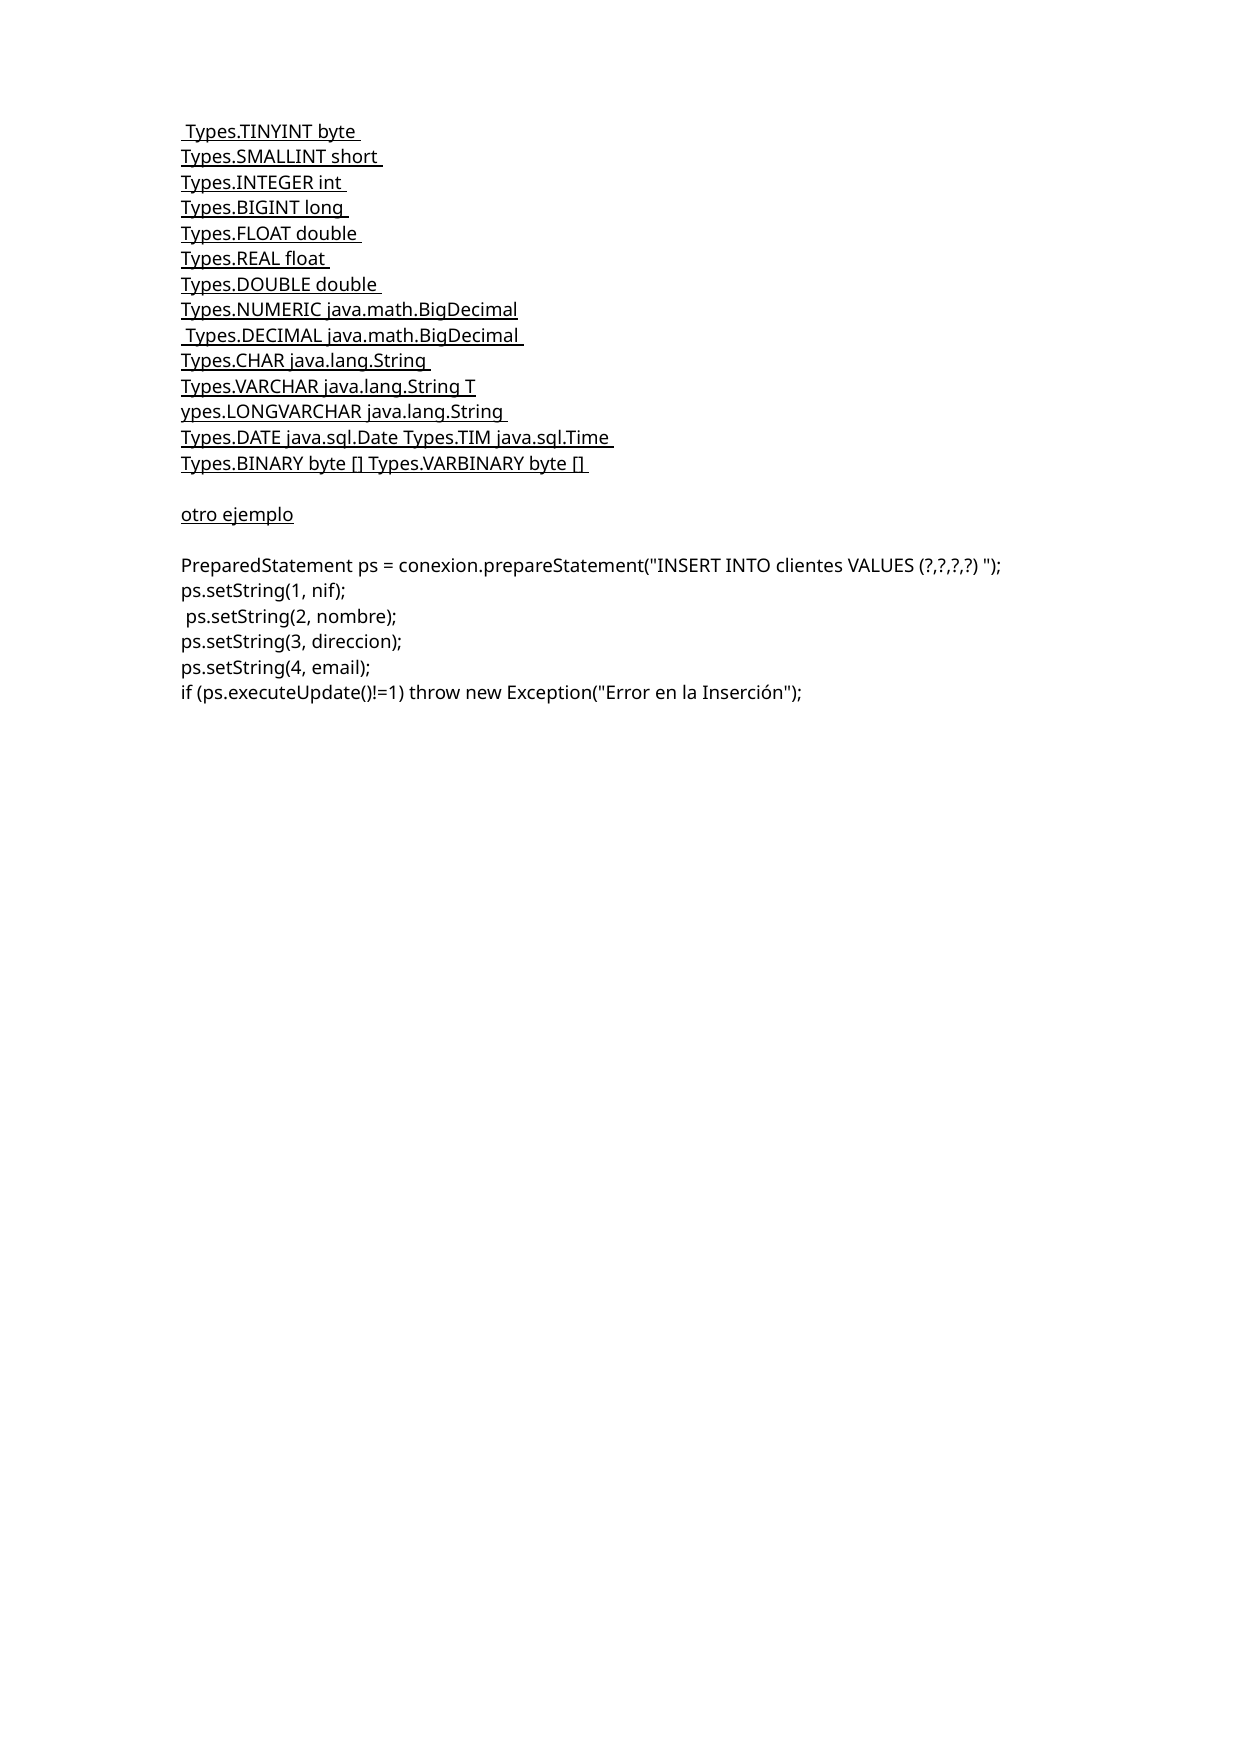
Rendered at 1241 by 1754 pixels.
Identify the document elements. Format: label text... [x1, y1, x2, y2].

text Types.CHAR java.lang.String [181, 348, 1122, 373]
text ps.setString(1, nif); [181, 577, 1122, 603]
text if (ps.executeUpdate()!=1) throw new Exception("Error en la Inserción"); [181, 679, 1122, 705]
text ypes.LONGVARCHAR java.lang.String [181, 399, 1122, 424]
text Types.FLOAT double [181, 220, 1122, 246]
text Types.BIGINT long [181, 195, 1122, 220]
text ps.setString(3, direccion); [181, 628, 1122, 654]
text ps.setString(2, nombre); [181, 603, 1122, 628]
text Types.VARCHAR java.lang.String T [181, 373, 1122, 399]
text Types.BINARY byte [] Types.VARBINARY byte [] [181, 450, 1122, 475]
text Types.TINYINT byte [181, 118, 1122, 144]
text PreparedStatement ps = conexion.prepareStatement("INSERT INTO clientes VALUES (?,?,?,?) "); [181, 552, 1122, 577]
text Types.INTEGER int [181, 169, 1122, 195]
text Types.REAL float [181, 246, 1122, 271]
text Types.DOUBLE double [181, 271, 1122, 297]
text Types.DATE java.sql.Date Types.TIM java.sql.Time [181, 424, 1122, 450]
text ps.setString(4, email); [181, 654, 1122, 679]
text Types.SMALLINT short [181, 144, 1122, 169]
text Types.NUMERIC java.math.BigDecimal [181, 297, 1122, 322]
text Types.DECIMAL java.math.BigDecimal [181, 322, 1122, 348]
text otro ejemplo [181, 501, 1122, 526]
